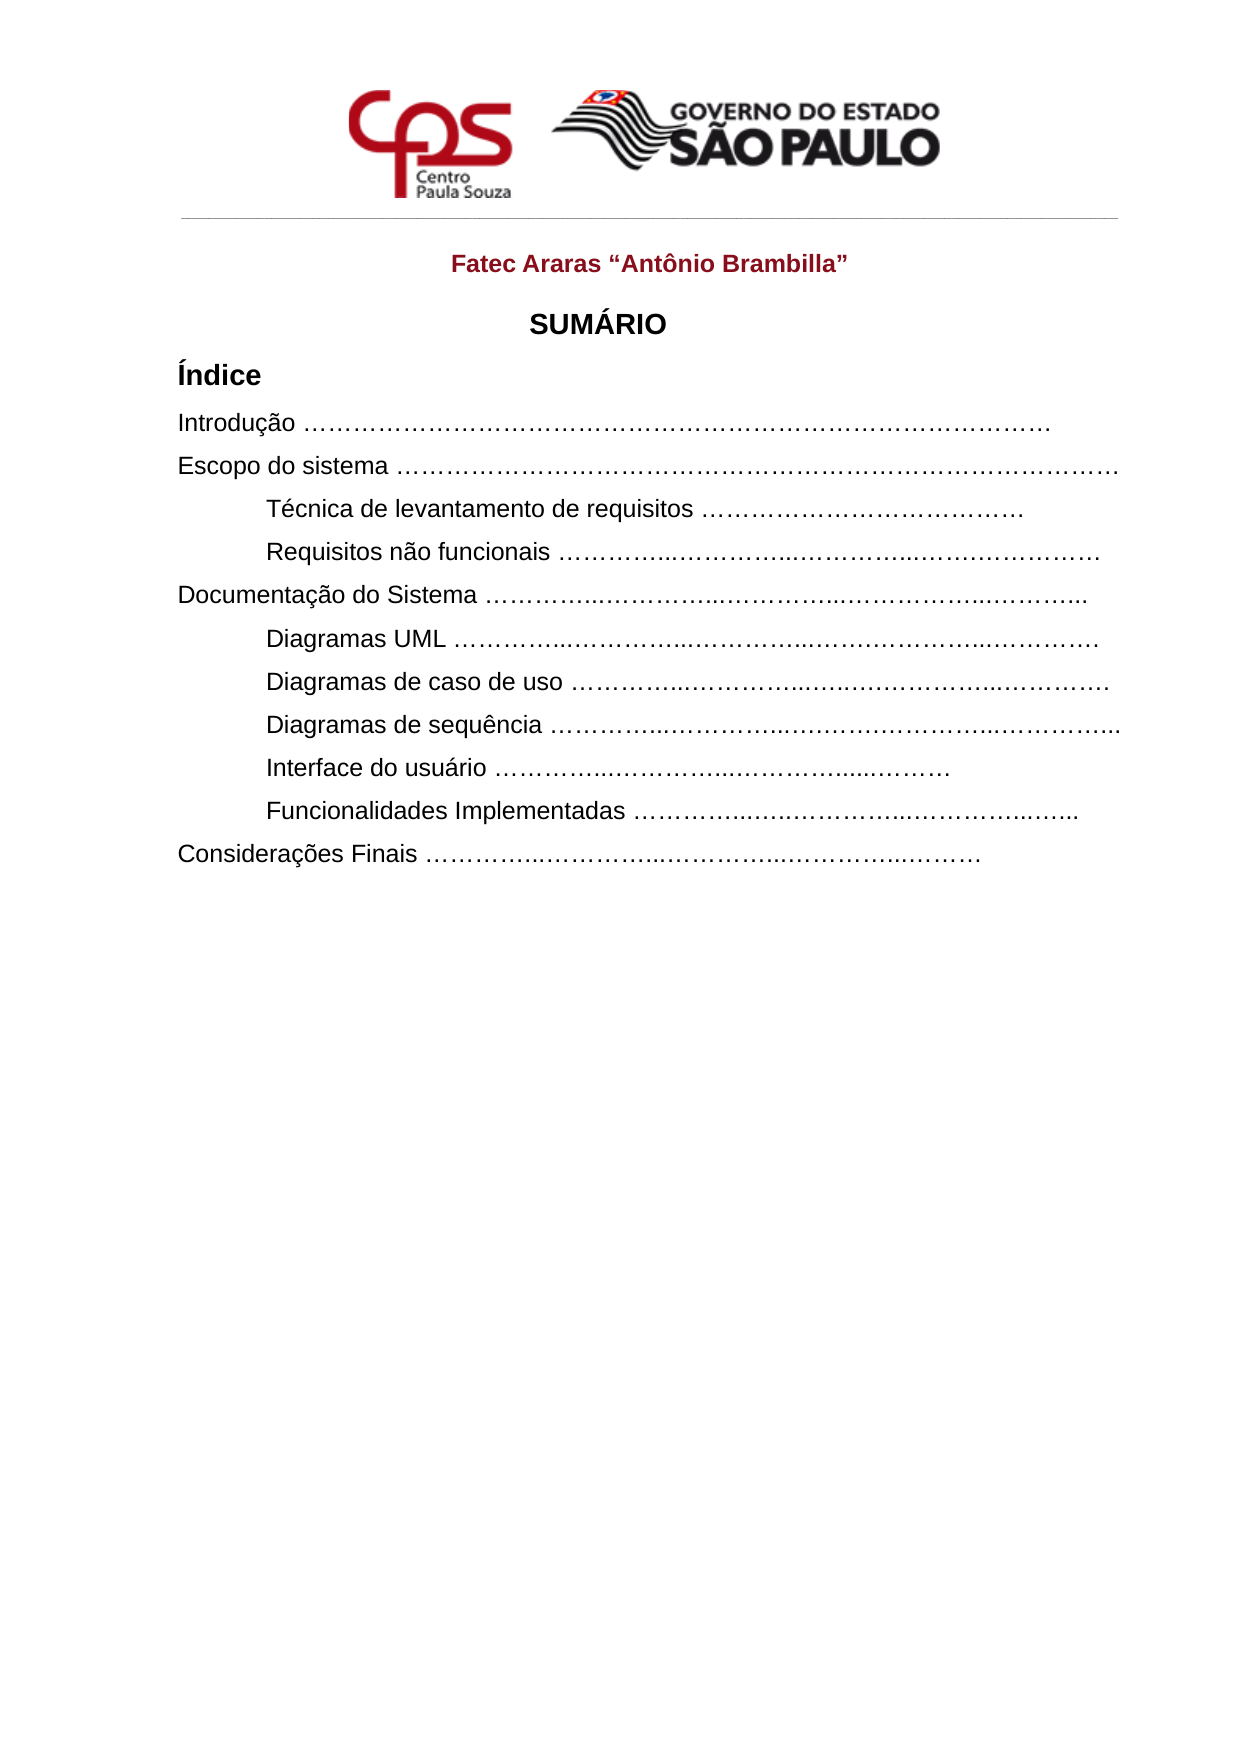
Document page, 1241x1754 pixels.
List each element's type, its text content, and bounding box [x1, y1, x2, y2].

text SUMÁRIO [74, 307, 1122, 341]
text Funcionalidades Implementadas …………...…..…………...…………...…... [177, 796, 1122, 825]
text Diagramas de sequência …………...…………...….…….…………...…………... [177, 710, 1122, 738]
text Escopo do sistema …………………………………………………………………………… [177, 451, 1122, 480]
text Requisitos não funcionais …………...…………...…………...…….…………… [177, 537, 1122, 566]
text Documentação do Sistema …………...…………...…………...……………...………... [177, 580, 1122, 609]
text Considerações Finais …………...…………...…………...…………...……… [177, 839, 1122, 868]
text Índice [177, 358, 1122, 391]
text Interface do usuário …………...…………...…………......……… [177, 753, 1122, 782]
text Diagramas UML …………...…………...…………...…….…………...…………. [177, 623, 1122, 652]
text Diagramas de caso de uso …………...…………...…..….…………...…………. [177, 667, 1122, 695]
text Introdução ……………………………………………………………………………… [177, 408, 1122, 437]
text Técnica de levantamento de requisitos ………………………………… [177, 494, 1122, 523]
picture [348, 90, 940, 198]
